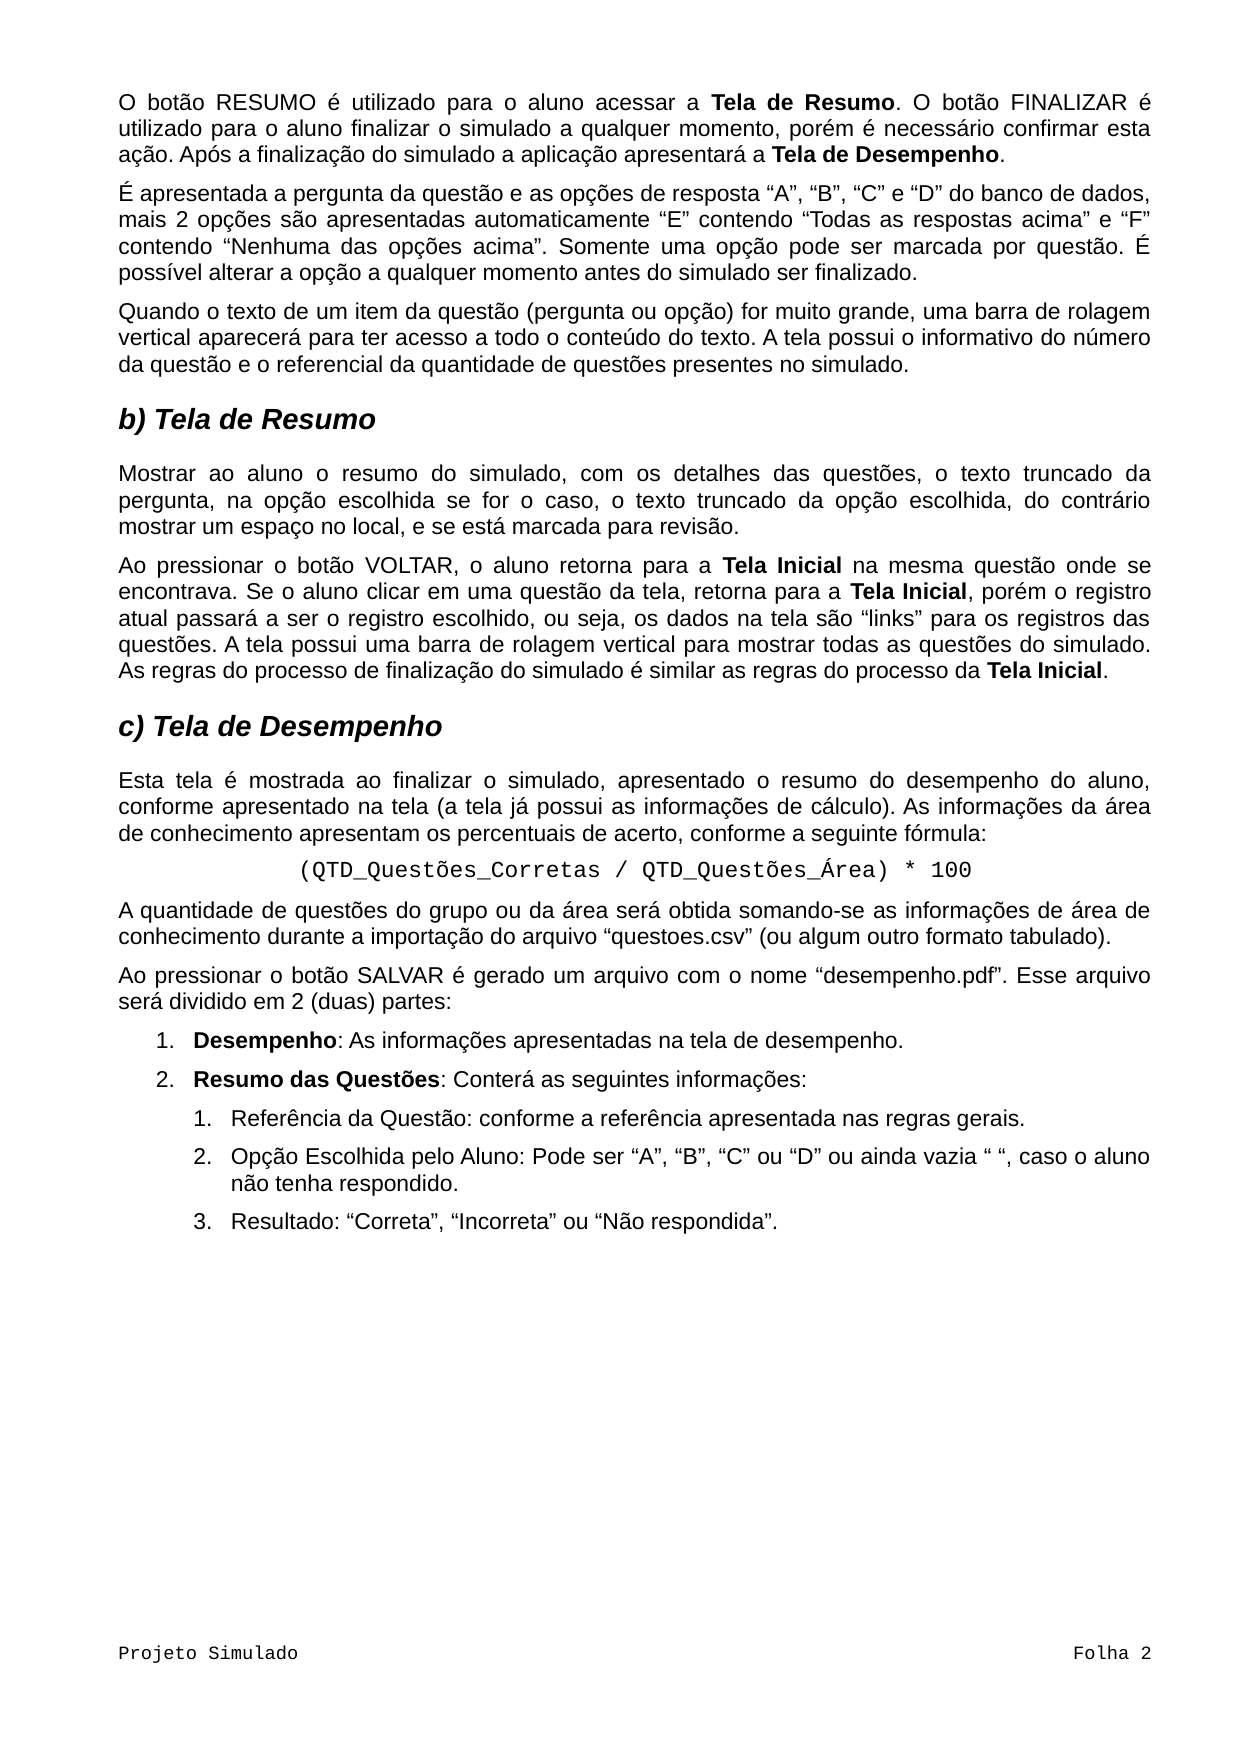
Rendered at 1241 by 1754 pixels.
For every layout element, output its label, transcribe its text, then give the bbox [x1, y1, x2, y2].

list Desempenho: As informações apresentadas na tela de desempenho. [156, 1027, 1152, 1053]
text Ao pressionar o botão SALVAR é gerado um arquivo com o nome “desempenho.pdf”. Esse arquivo será dividido em 2 (duas) partes: [118, 962, 1152, 1014]
text Ao pressionar o botão VOLTAR, o aluno retorna para a Tela Inicial na mesma questão onde se encontrava. Se o aluno clicar em uma questão da tela, retorna para a Tela Inicial, porém o registro atual passará a ser o registro escolhido, ou seja, os dados na tela são “links” para os registros das questões. A tela possui uma barra de rolagem vertical para mostrar todas as questões do simulado. As regras do processo de finalização do simulado é similar as regras do processo da Tela Inicial. [118, 552, 1152, 683]
text O botão RESUMO é utilizado para o aluno acessar a Tela de Resumo. O botão FINALIZAR é utilizado para o aluno finalizar o simulado a qualquer momento, porém é necessário confirmar esta ação. Após a finalização do simulado a aplicação apresentará a Tela de Desempenho. [118, 88, 1152, 168]
subtitle c) Tela de Desempenho [118, 708, 1152, 742]
text É apresentada a pergunta da questão e as opções de resposta “A”, “B”, “C” e “D” do banco de dados, mais 2 opções são apresentadas automaticamente “E” contendo “Todas as respostas acima” e “F” contendo “Nenhuma das opções acima”. Somente uma opção pode ser marcada por questão. É possível alterar a opção a qualquer momento antes do simulado ser finalizado. [118, 180, 1152, 285]
text Esta tela é mostrada ao finalizar o simulado, apresentado o resumo do desempenho do aluno, conforme apresentado na tela (a tela já possui as informações de cálculo). As informações da área de conhecimento apresentam os percentuais de acerto, conforme a seguinte fórmula: [118, 767, 1152, 846]
text Quando o texto de um item da questão (pergunta ou opção) for muito grande, uma barra de rolagem vertical aparecerá para ter acesso a todo o conteúdo do texto. A tela possui o informativo do número da questão e o referencial da quantidade de questões presentes no simulado. [118, 298, 1152, 377]
list Opção Escolhida pelo Aluno: Pode ser “A”, “B”, “C” ou “D” ou ainda vazia “ “, caso o aluno não tenha respondido. [193, 1143, 1152, 1196]
list Resumo das Questões: Conterá as seguintes informações: [156, 1066, 1152, 1092]
list Referência da Questão: conforme a referência apresentada nas regras gerais. [193, 1104, 1152, 1131]
subtitle b) Tela de Resumo [118, 402, 1152, 435]
list Resultado: “Correta”, “Incorreta” ou “Não respondida”. [193, 1208, 1152, 1235]
text (QTD_Questões_Corretas / QTD_Questões_Área) * 100 [118, 858, 1152, 884]
text A quantidade de questões do grupo ou da área será obtida somando-se as informações de área de conhecimento durante a importação do arquivo “questoes.csv” (ou algum outro formato tabulado). [118, 897, 1152, 949]
text Mostrar ao aluno o resumo do simulado, com os detalhes das questões, o texto truncado da pergunta, na opção escolhida se for o caso, o texto truncado da opção escolhida, do contrário mostrar um espaço no local, e se está marcada para revisão. [118, 460, 1152, 539]
